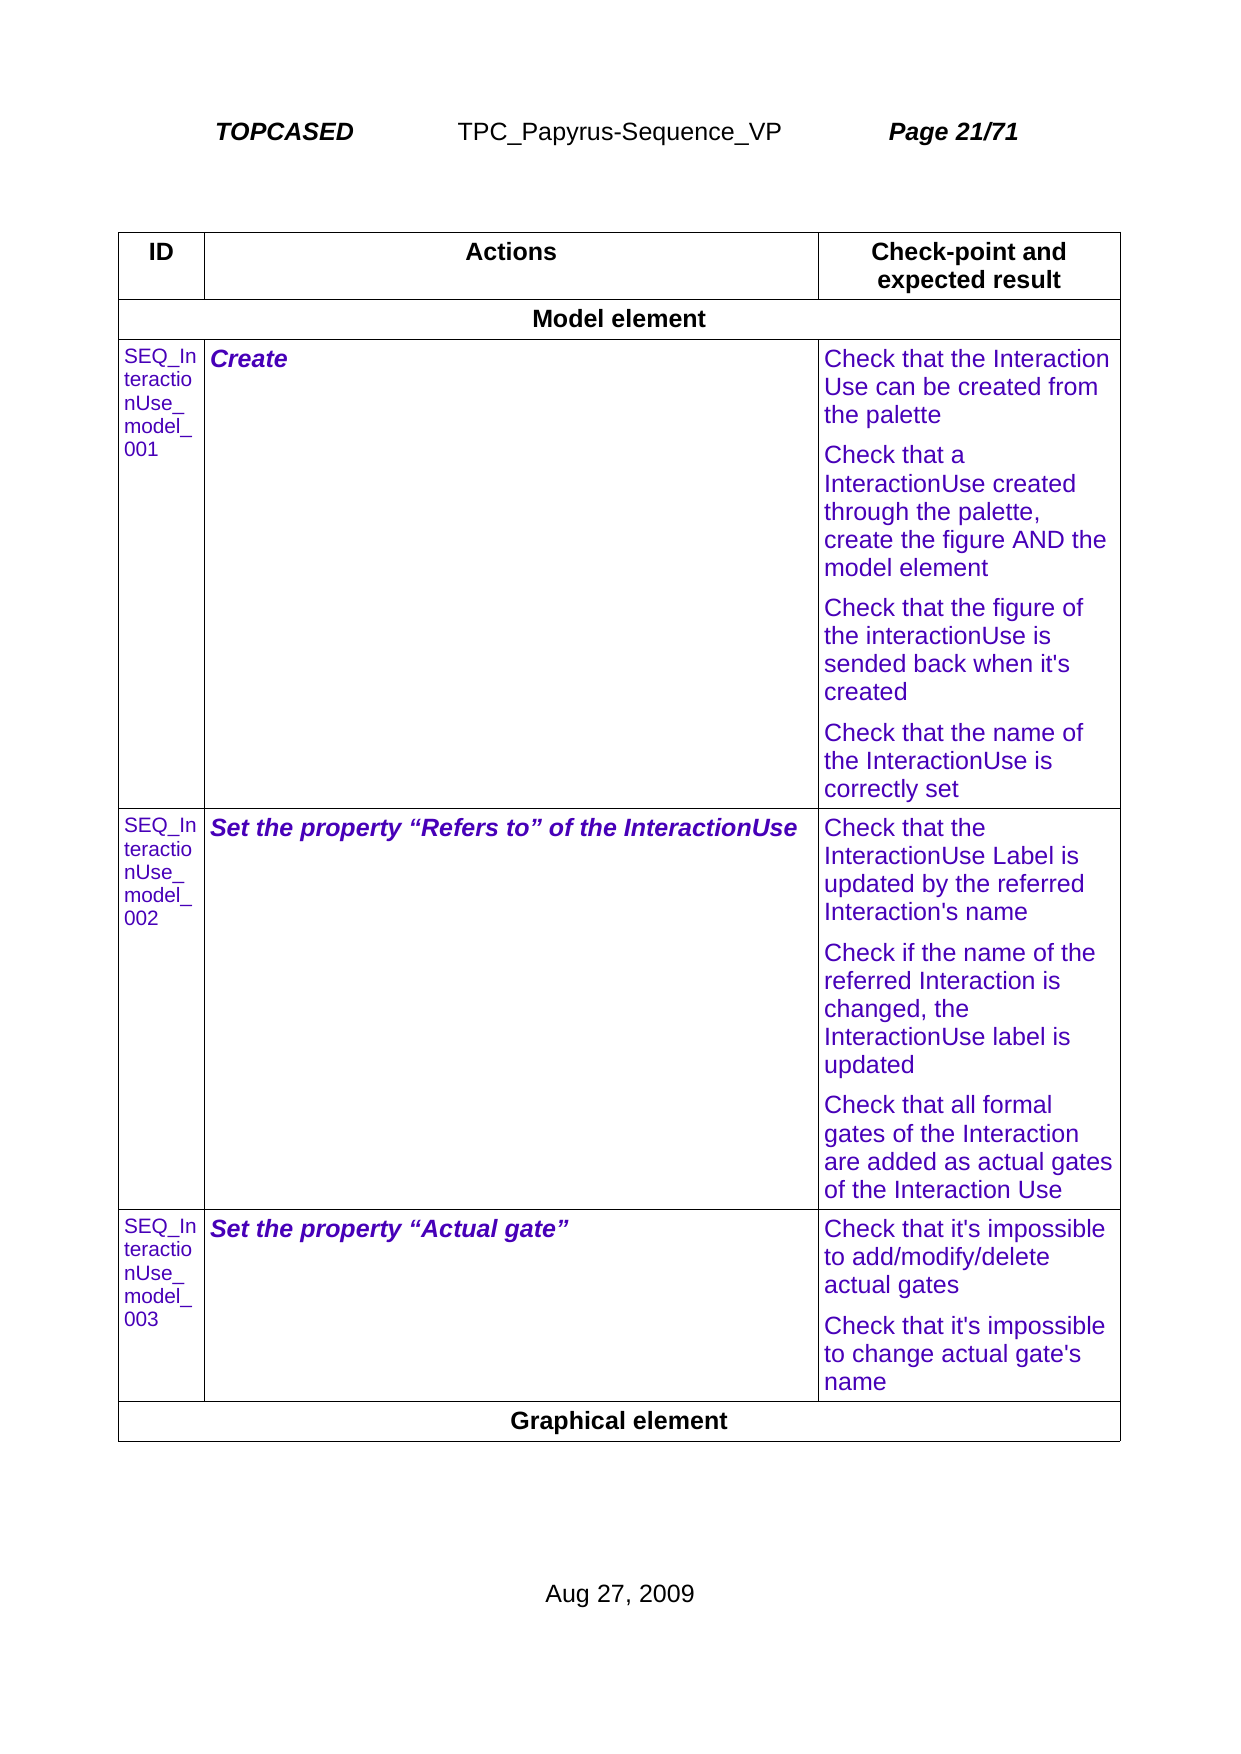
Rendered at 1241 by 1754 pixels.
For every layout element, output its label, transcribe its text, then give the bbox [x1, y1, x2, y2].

table_cell Create [205, 340, 818, 808]
table_cell Check that the InteractionUse Label is updated by the referred Interaction's name Check if the name of the referred Interaction is changed, the InteractionUse label is updated Check that all formal gates of the Interaction are added as actual gates of the Interaction Use [819, 809, 1120, 1209]
table_cell Model element [119, 300, 1120, 339]
table_cell SEQ_InteractionUse_model_ 003 [119, 1210, 204, 1401]
table_cell Graphical element [119, 1402, 1120, 1441]
table_cell SEQ_InteractionUse_model_ 001 [119, 340, 204, 808]
table_cell Check that it's impossible to add/modify/delete actual gates Check that it's impossible to change actual gate's name [819, 1210, 1120, 1401]
table_cell Check that the Interaction Use can be created from the palette Check that a InteractionUse created through the palette, create the figure AND the model element Check that the figure of the interactionUse is sended back when it's created Check that the name of the InteractionUse is correctly set [819, 340, 1120, 808]
table_header Actions [205, 233, 818, 299]
table_cell SEQ_InteractionUse_model_ 002 [119, 809, 204, 1209]
table_cell Set the property “Actual gate” [205, 1210, 818, 1401]
table_header ID [119, 233, 204, 299]
table_header Check-point and expected result [819, 233, 1120, 299]
table_cell Set the property “Refers to” of the InteractionUse [205, 809, 818, 1209]
